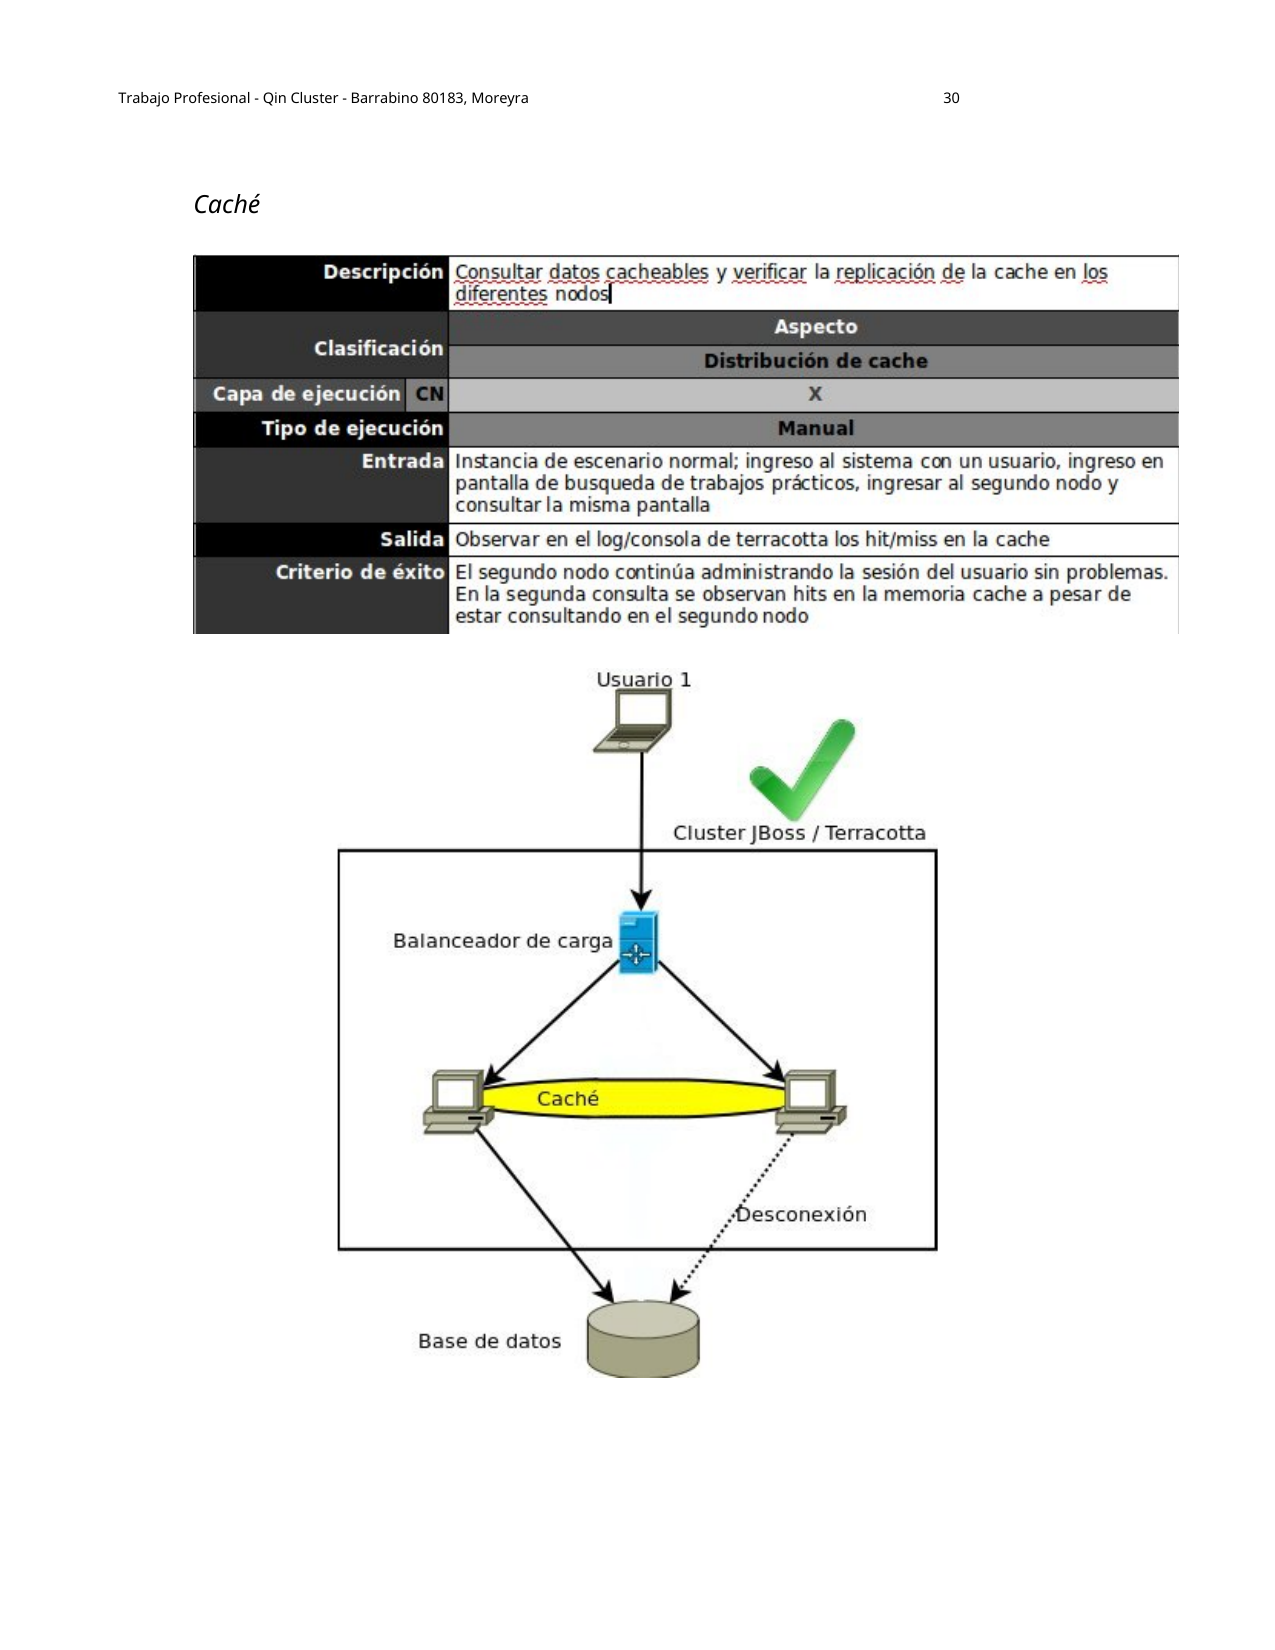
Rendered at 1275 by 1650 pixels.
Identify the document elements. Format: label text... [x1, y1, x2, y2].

picture [337, 668, 938, 1378]
text Caché [118, 186, 1157, 220]
picture [193, 254, 1179, 634]
